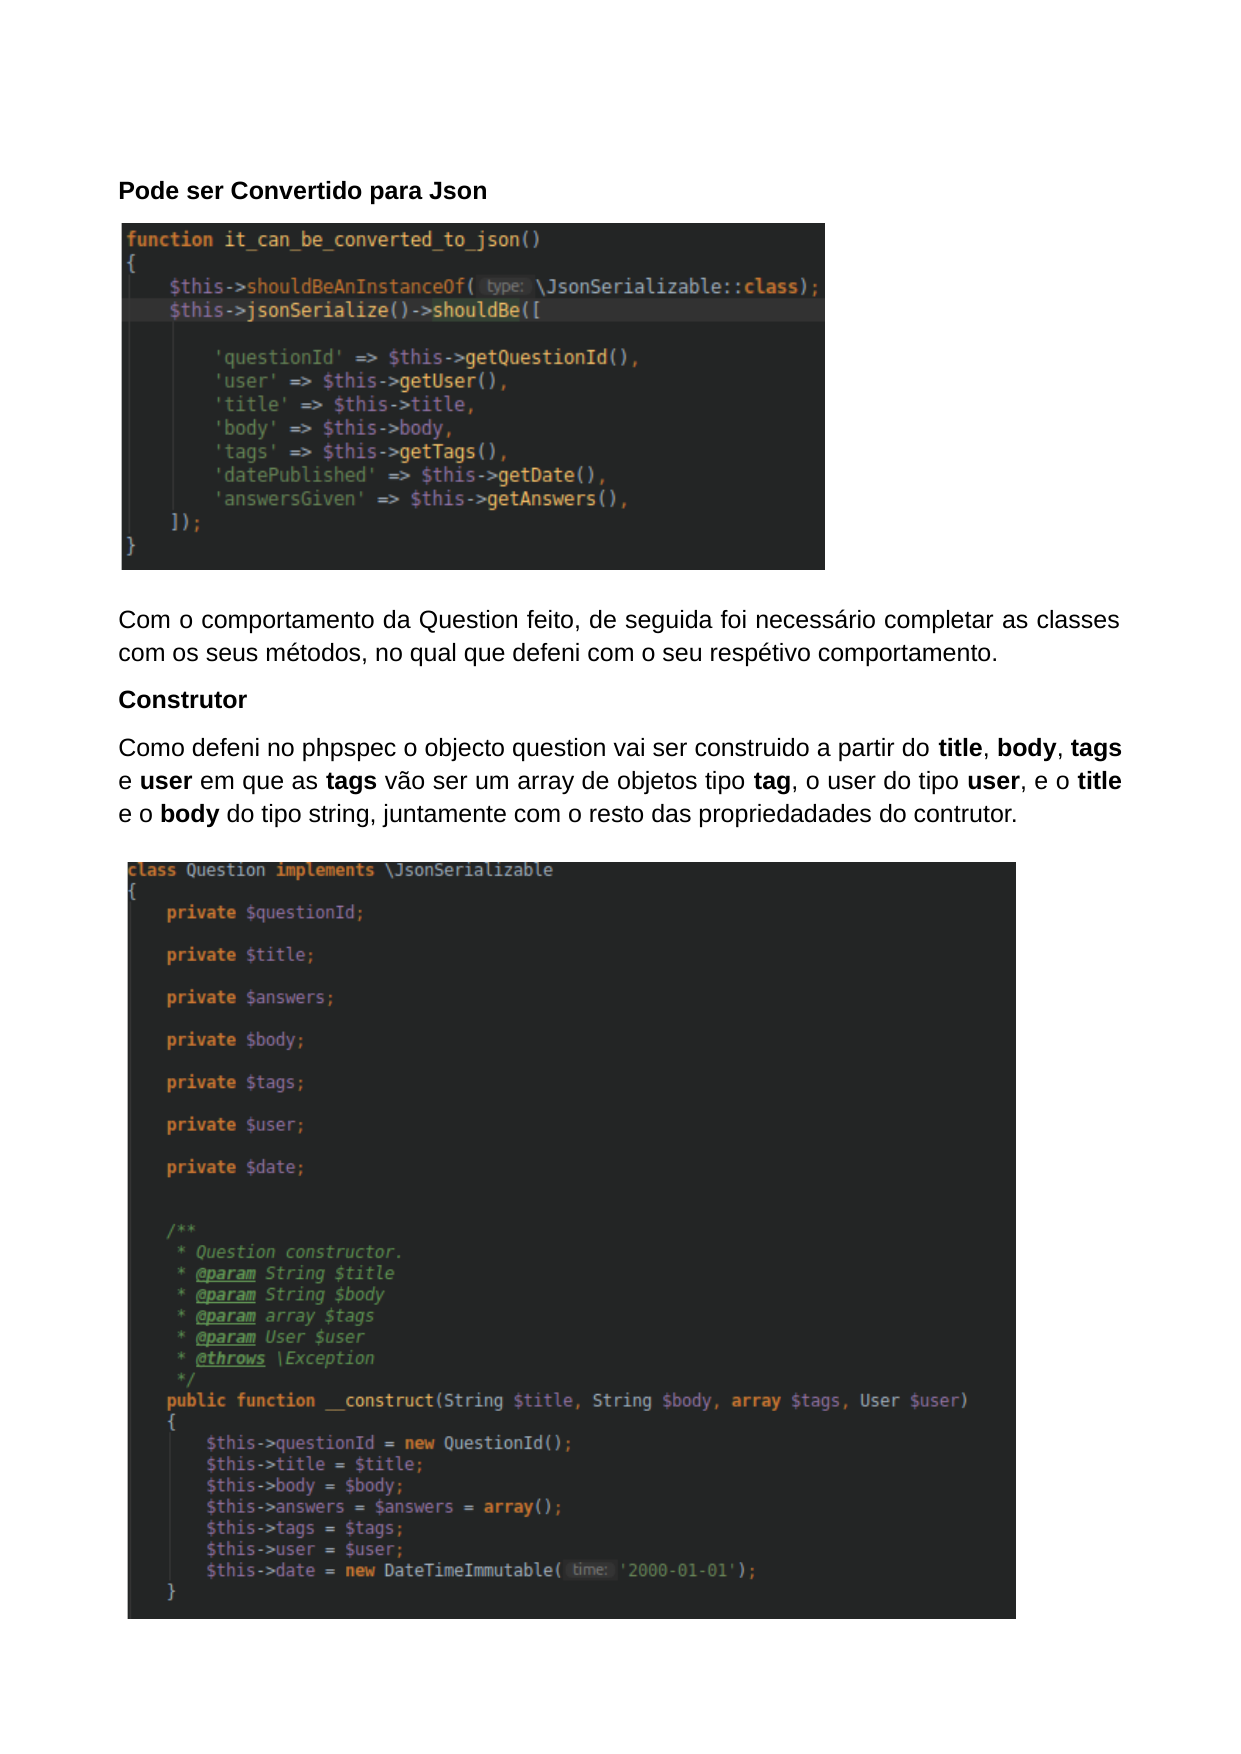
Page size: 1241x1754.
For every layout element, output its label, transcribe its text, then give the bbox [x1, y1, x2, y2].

text Com o comportamento da Question feito, de seguida foi necessário completar as classes com os seus métodos, no qual que defeni com o seu respétivo comportamento. [118, 605, 1122, 667]
text Como defeni no phpspec o objecto question vai ser construido a partir do title, body, tags e user em que as tags vão ser um array de objetos tipo tag, o user do tipo user, e o title e o body do tipo string, juntamente com o resto das propriedadades do contrutor. [118, 733, 1122, 828]
picture [127, 862, 1016, 1619]
picture [121, 223, 825, 570]
text Pode ser Convertido para Json [118, 176, 1122, 205]
text Construtor [118, 685, 1122, 714]
